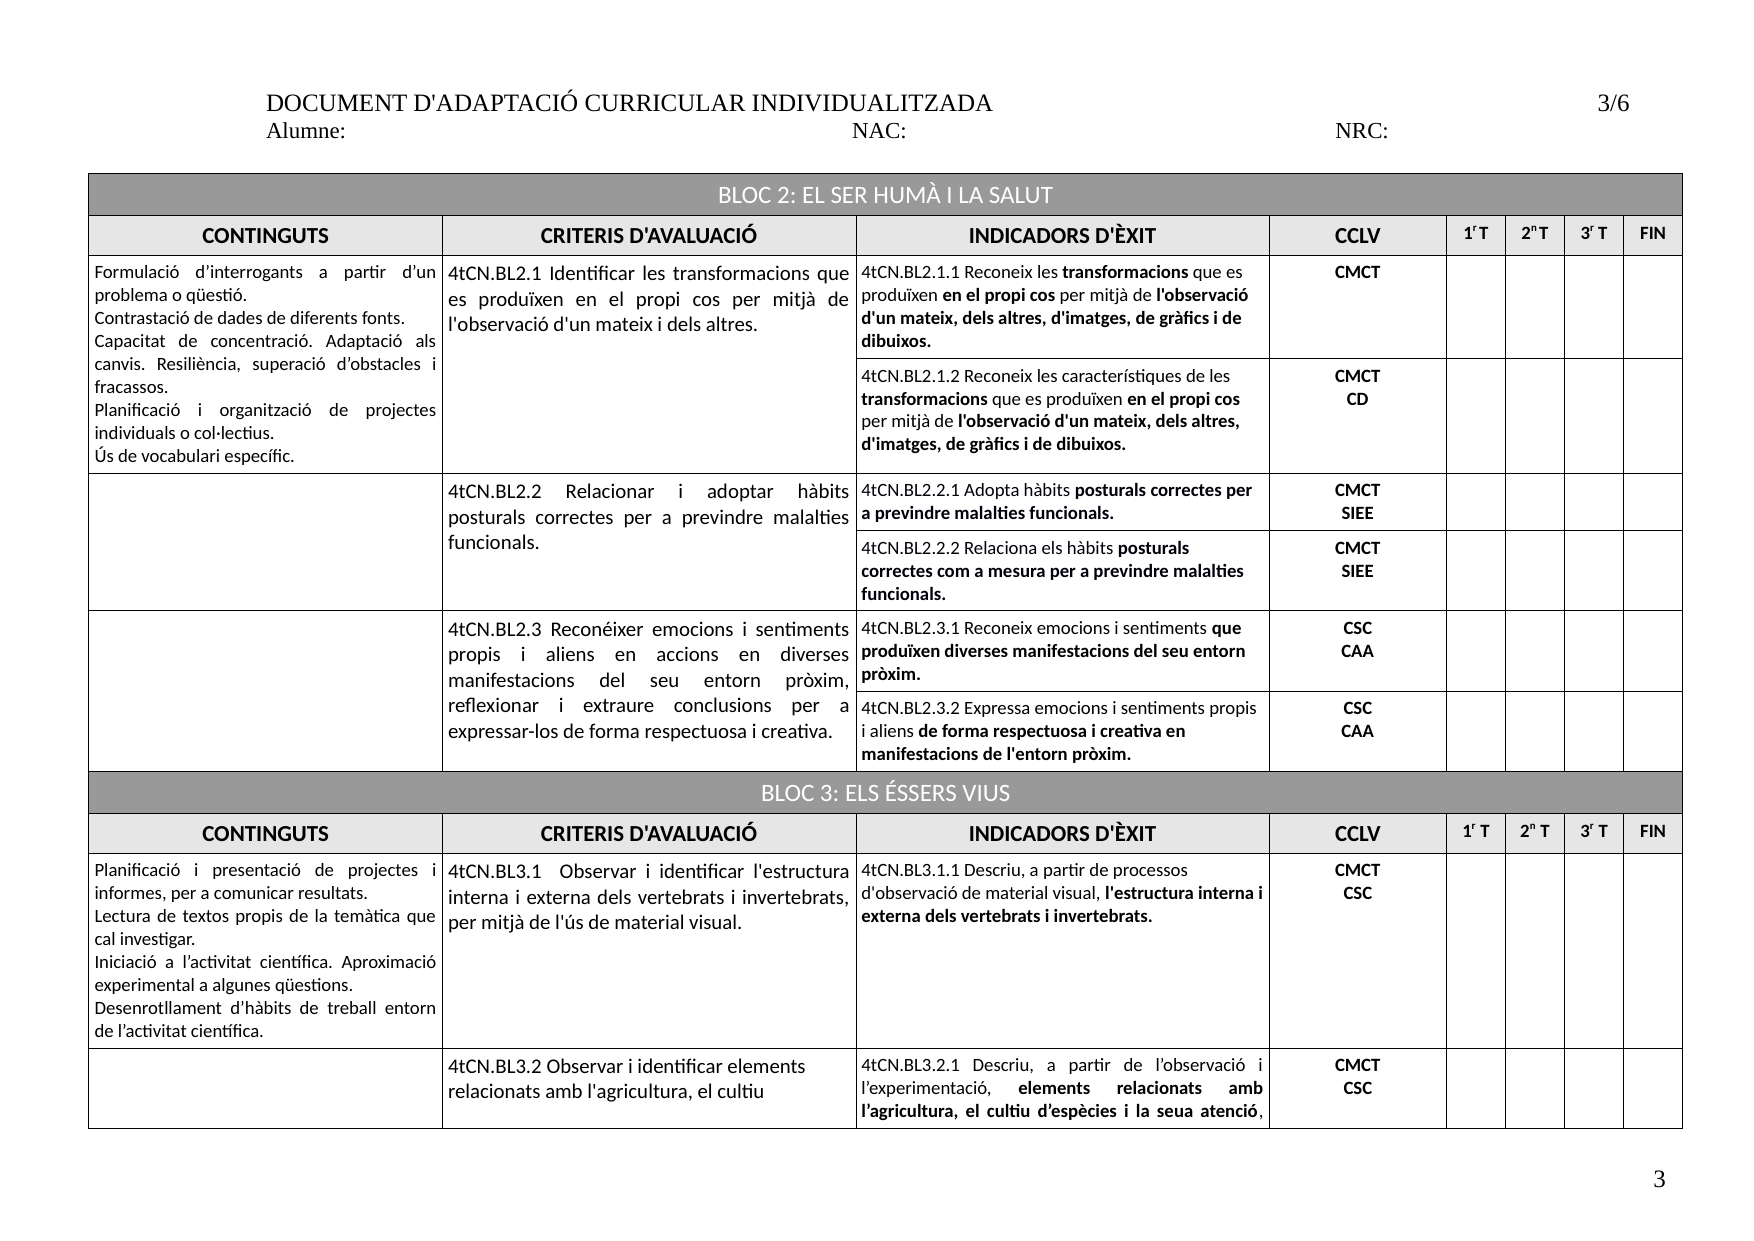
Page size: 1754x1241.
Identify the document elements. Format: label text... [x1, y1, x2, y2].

table_cell [1447, 1049, 1505, 1128]
table_cell CMCT SIEE [1270, 474, 1446, 530]
table_cell 1r T [1447, 216, 1505, 255]
table_cell [1624, 256, 1682, 358]
table_cell 4tCN.BL2.1.1 Reconeix les transformacions que es produïxen en el propi cos per mitjà de l'observació d'un mateix, dels altres, d'imatges, de gràfics i de dibuixos. [857, 256, 1269, 358]
table_cell [89, 474, 442, 610]
table_cell 2n T [1506, 814, 1564, 853]
table_cell [1447, 531, 1505, 610]
table_cell [1447, 692, 1505, 771]
table_cell [1565, 531, 1623, 610]
table_cell 3r T [1565, 216, 1623, 255]
table_cell CMCT SIEE [1270, 531, 1446, 610]
table_cell CRITERIS D'AVALUACIÓ [443, 814, 856, 853]
table_cell [1447, 854, 1505, 1047]
table_cell Formulació d’interrogants a partir d’un problema o qüestió. Contrastació de dades de diferents fonts. Capacitat de concentració. Adaptació als canvis. Resiliència, superació d’obstacles i fracassos. Planificació i organització de projectes individuals o col·lectius. Ús de vocabulari específic. [89, 256, 442, 473]
table_cell [1624, 692, 1682, 771]
table_cell [1506, 531, 1564, 610]
table_cell [1447, 359, 1505, 473]
table_cell CONTINGUTS [89, 814, 442, 853]
table_cell [1624, 854, 1682, 1047]
table_cell 4tCN.BL2.3.1 Reconeix emocions i sentiments que produïxen diverses manifestacions del seu entorn pròxim. [857, 611, 1269, 691]
table_cell CMCT CD [1270, 359, 1446, 473]
table_cell [1506, 359, 1564, 473]
table_cell [1624, 359, 1682, 473]
table_cell FIN [1624, 216, 1682, 255]
table_cell FIN [1624, 814, 1682, 853]
table_cell [1565, 854, 1623, 1047]
table_cell 4tCN.BL2.2.1 Adopta hàbits posturals correctes per a previndre malalties funcionals. [857, 474, 1269, 530]
table_cell [1565, 611, 1623, 691]
table_cell [1565, 692, 1623, 771]
table_cell CRITERIS D'AVALUACIÓ [443, 216, 856, 255]
table_cell CCLV [1270, 814, 1446, 853]
table_cell 4tCN.BL3.2.1 Descriu, a partir de l’observació i l’experimentació, elements relacionats amb l’agricultura, el cultiu d’espècies i la seua atenció, [857, 1049, 1269, 1128]
table_cell [1506, 692, 1564, 771]
table_cell [1506, 256, 1564, 358]
table_cell BLOC 2: EL SER HUMÀ I LA SALUT [89, 174, 1682, 215]
table_cell 4tCN.BL2.1 Identificar les transformacions que es produïxen en el propi cos per mitjà de l'observació d'un mateix i dels altres. [443, 256, 856, 473]
table_cell CMCT CSC [1270, 854, 1446, 1047]
table_cell [1506, 474, 1564, 530]
table_cell CSC CAA [1270, 692, 1446, 771]
table_cell [1565, 359, 1623, 473]
table_cell [1447, 611, 1505, 691]
table_cell [1565, 256, 1623, 358]
table_cell [1447, 474, 1505, 530]
table_cell [1624, 1049, 1682, 1128]
table_cell Planificació i presentació de projectes i informes, per a comunicar resultats. Lectura de textos propis de la temàtica que cal investigar. Iniciació a l’activitat científica. Aproximació experimental a algunes qüestions. Desenrotllament d’hàbits de treball entorn de l’activitat científica. [89, 854, 442, 1047]
table_cell 3r T [1565, 814, 1623, 853]
table_cell CMCT [1270, 256, 1446, 358]
table_cell CMCT CSC [1270, 1049, 1446, 1128]
table_cell CSC CAA [1270, 611, 1446, 691]
table_cell [1506, 611, 1564, 691]
table_cell [1506, 854, 1564, 1047]
table_cell [1624, 531, 1682, 610]
table_cell 4tCN.BL2.2.2 Relaciona els hàbits posturals correctes com a mesura per a previndre malalties funcionals. [857, 531, 1269, 610]
table_cell 4tCN.BL2.3.2 Expressa emocions i sentiments propis i aliens de forma respectuosa i creativa en manifestacions de l'entorn pròxim. [857, 692, 1269, 771]
table_cell 4tCN.BL2.3 Reconéixer emocions i sentiments propis i aliens en accions en diverses manifestacions del seu entorn pròxim, reflexionar i extraure conclusions per a expressar-los de forma respectuosa i creativa. [443, 611, 856, 771]
table_cell 4tCN.BL2.2 Relacionar i adoptar hàbits posturals correctes per a previndre malalties funcionals. [443, 474, 856, 610]
table_cell CCLV [1270, 216, 1446, 255]
table_cell [1447, 256, 1505, 358]
table_cell [1624, 474, 1682, 530]
table_cell [1565, 474, 1623, 530]
table_cell [1624, 611, 1682, 691]
table_cell INDICADORS D'ÈXIT [857, 814, 1269, 853]
table_cell [89, 1049, 442, 1128]
table_cell INDICADORS D'ÈXIT [857, 216, 1269, 255]
table_cell 4tCN.BL3.1.1 Descriu, a partir de processos d'observació de material visual, l'estructura interna i externa dels vertebrats i invertebrats. [857, 854, 1269, 1047]
table_cell [1506, 1049, 1564, 1128]
table_cell [89, 611, 442, 771]
table_cell 2n T [1506, 216, 1564, 255]
table_cell CONTINGUTS [89, 216, 442, 255]
table_cell 1r T [1447, 814, 1505, 853]
table_cell BLOC 3: ELS ÉSSERS VIUS [89, 772, 1682, 813]
table_cell [1565, 1049, 1623, 1128]
table_cell 4tCN.BL3.2 Observar i identificar elements relacionats amb l'agricultura, el cultiu [443, 1049, 856, 1128]
table_cell 4tCN.BL2.1.2 Reconeix les característiques de les transformacions que es produïxen en el propi cos per mitjà de l'observació d'un mateix, dels altres, d'imatges, de gràfics i de dibuixos. [857, 359, 1269, 473]
table_cell 4tCN.BL3.1 Observar i identificar l'estructura interna i externa dels vertebrats i invertebrats, per mitjà de l'ús de material visual. [443, 854, 856, 1047]
